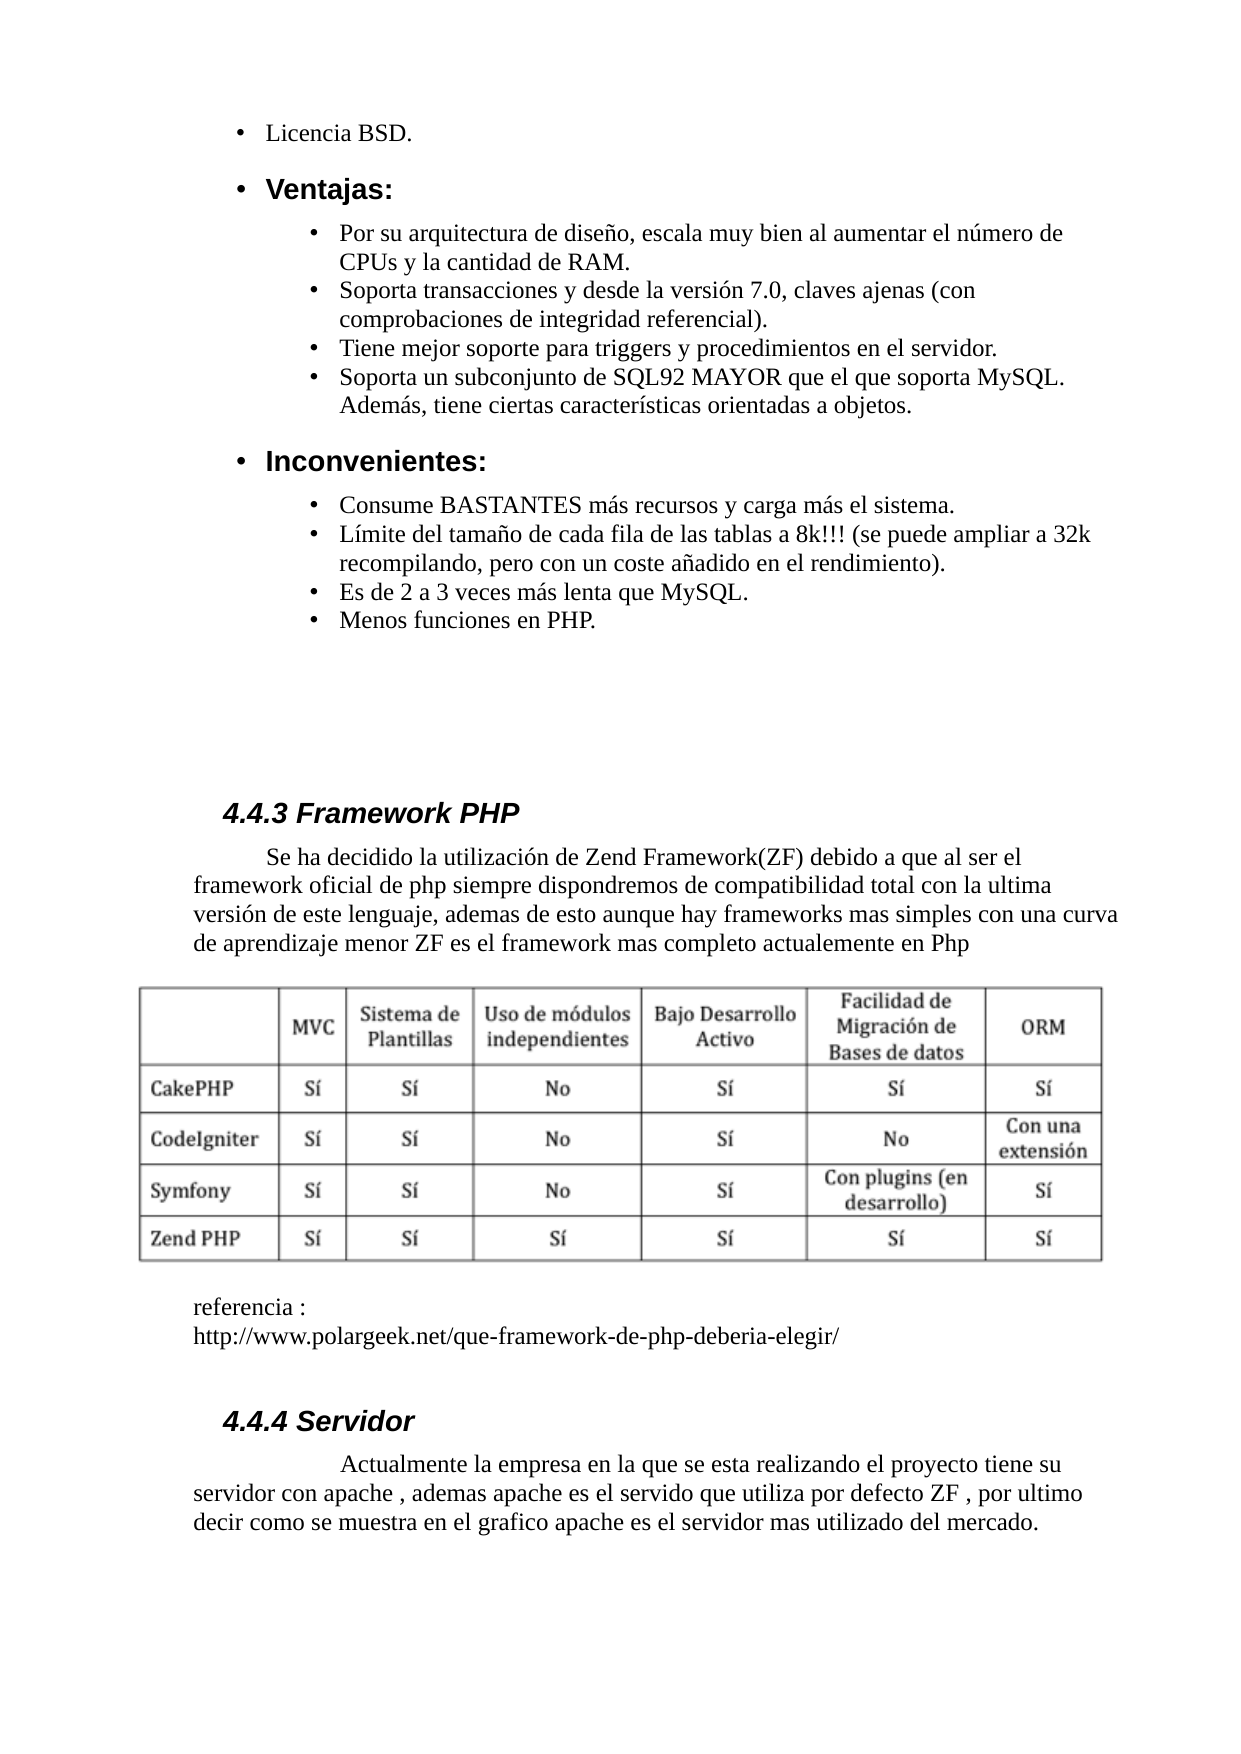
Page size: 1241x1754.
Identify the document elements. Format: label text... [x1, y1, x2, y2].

list referencia : [156, 1292, 1122, 1321]
list http://www.polargeek.net/que-framework-de-php-deberia-elegir/ [156, 1321, 1122, 1350]
list Consume BASTANTES más recursos y carga más el sistema. [309, 491, 1122, 519]
subtitle Framework PHP [215, 796, 1122, 829]
list Actualmente la empresa en la que se esta realizando el proyecto tiene su servidor con apache , ademas apache es el servido que utiliza por defecto ZF , por ultimo decir como se muestra en el grafico apache es el servidor mas utilizado del mercado. [156, 1449, 1122, 1536]
list Licencia BSD. [236, 118, 1122, 147]
list Soporta un subconjunto de SQL92 MAYOR que el que soporta MySQL. Además, tiene ciertas características orientadas a objetos. [309, 362, 1122, 419]
list Es de 2 a 3 veces más lenta que MySQL. [309, 577, 1122, 606]
subtitle Servidor [215, 1403, 1122, 1437]
picture [136, 985, 1104, 1264]
list Tiene mejor soporte para triggers y procedimientos en el servidor. [309, 333, 1122, 362]
subtitle Ventajas: [236, 172, 1122, 206]
list Se ha decidido la utilización de Zend Framework(ZF) debido a que al ser el framework oficial de php siempre dispondremos de compatibilidad total con la ultima versión de este lenguaje, ademas de esto aunque hay frameworks mas simples con una curva de aprendizaje menor ZF es el framework mas completo actualemente en Php [156, 842, 1122, 957]
list Por su arquitectura de diseño, escala muy bien al aumentar el número de CPUs y la cantidad de RAM. [309, 218, 1122, 276]
list Menos funciones en PHP. [309, 606, 1122, 634]
list Límite del tamaño de cada fila de las tablas a 8k!!! (se puede ampliar a 32k recompilando, pero con un coste añadido en el rendimiento). [309, 519, 1122, 577]
subtitle Inconvenientes: [236, 444, 1122, 478]
list Soporta transacciones y desde la versión 7.0, claves ajenas (con comprobaciones de integridad referencial). [309, 276, 1122, 333]
